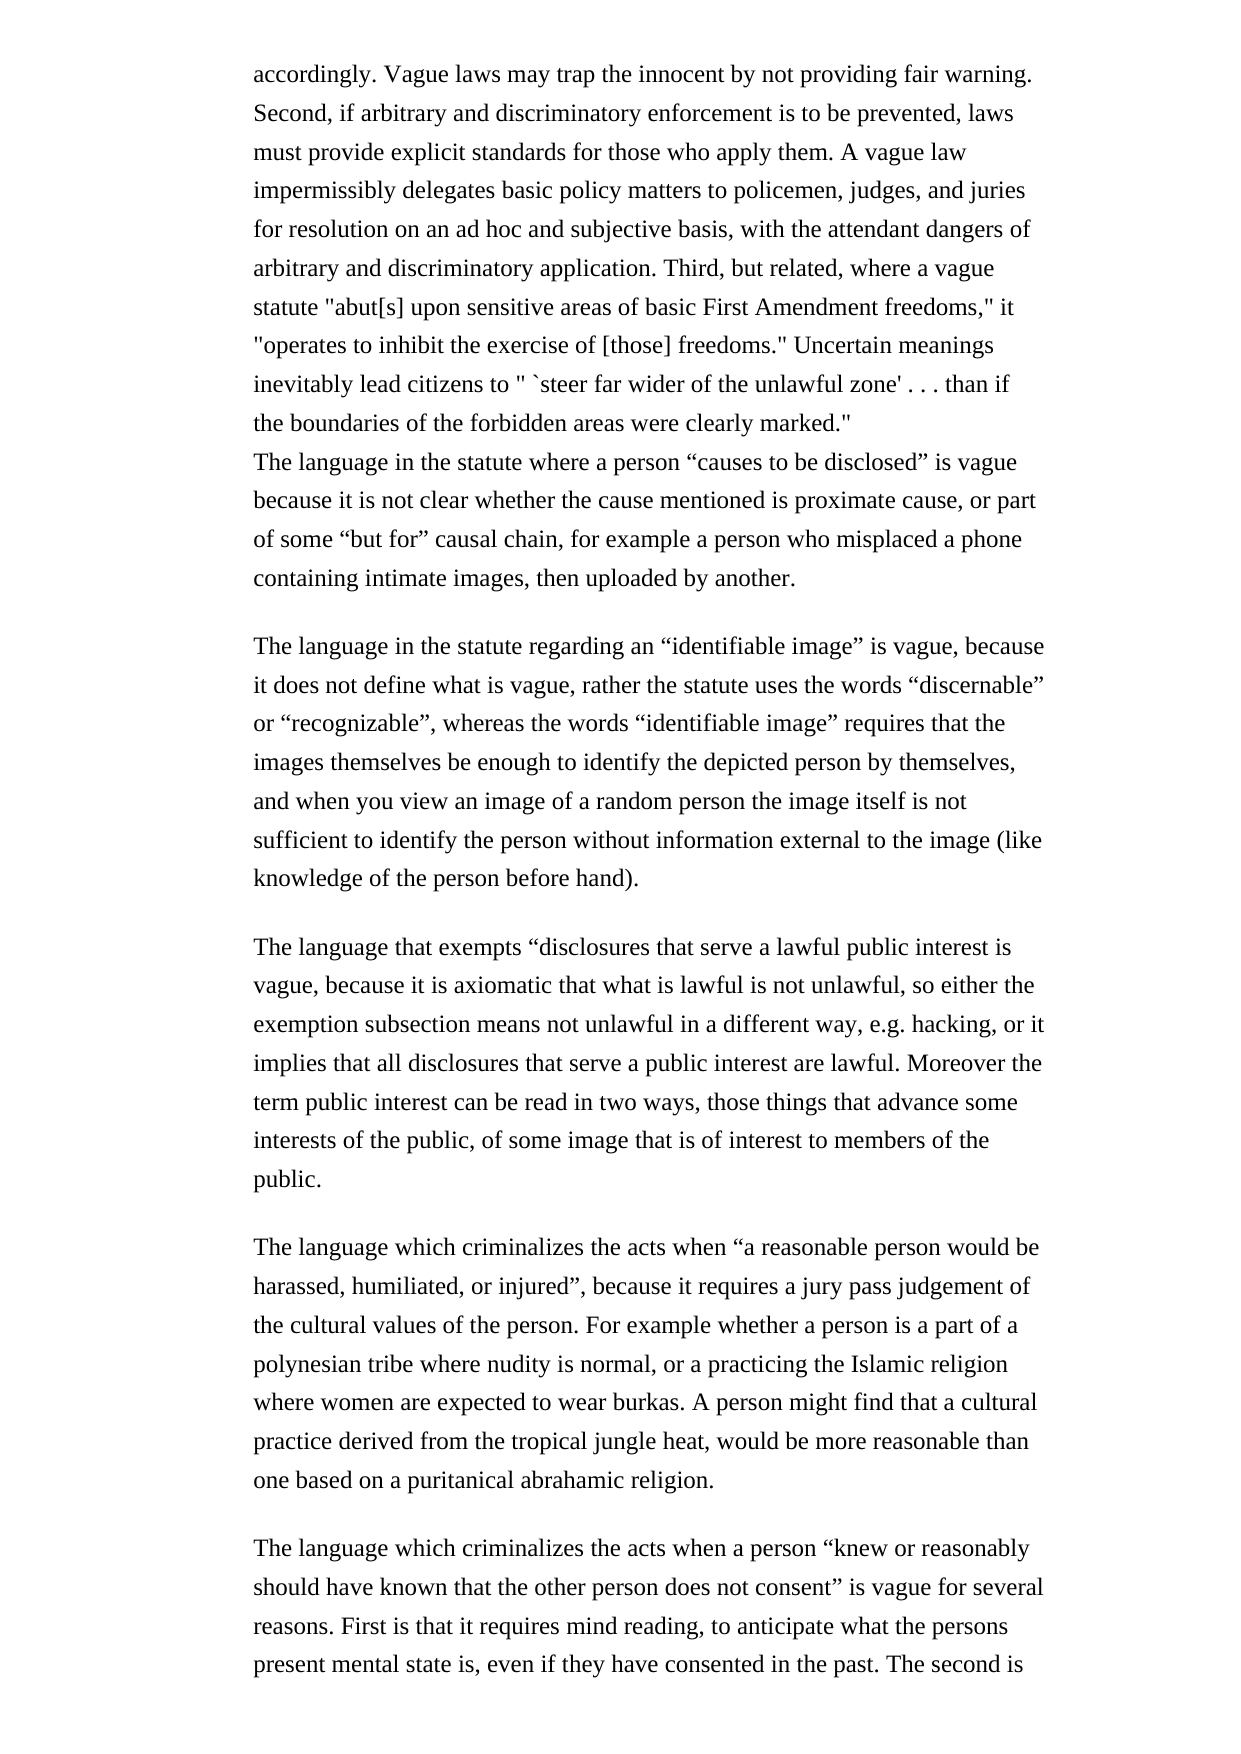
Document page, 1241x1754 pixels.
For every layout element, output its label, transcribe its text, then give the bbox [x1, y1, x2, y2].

text The language which criminalizes the acts when a person “knew or reasonably should have known that the other person does not consent” is vague for several reasons. First is that it requires mind reading, to anticipate what the persons present mental state is, even if they have consented in the past. The second is [253, 1533, 1046, 1678]
text The language which criminalizes the acts when “a reasonable person would be harassed, humiliated, or injured”, because it requires a jury pass judgement of the cultural values of the person. For example whether a person is a part of a polynesian tribe where nudity is normal, or a practicing the Islamic religion where women are expected to wear burkas. A person might find that a cultural practice derived from the tropical jungle heat, would be more reasonable than one based on a puritanical abrahamic religion. [253, 1232, 1046, 1494]
text The language that exempts “disclosures that serve a lawful public interest is vague, because it is axiomatic that what is lawful is not unlawful, so either the exemption subsection means not unlawful in a different way, e.g. hacking, or it implies that all disclosures that serve a public interest are lawful. Moreover the term public interest can be read in two ways, those things that advance some interests of the public, of some image that is of interest to members of the public. [253, 932, 1046, 1193]
text accordingly. Vague laws may trap the innocent by not providing fair warning. Second, if arbitrary and discriminatory enforcement is to be prevented, laws must provide explicit standards for those who apply them. A vague law impermissibly delegates basic policy matters to policemen, judges, and juries for resolution on an ad hoc and subjective basis, with the attendant dangers of arbitrary and discriminatory application. Third, but related, where a vague statute "abut[s] upon sensitive areas of basic First Amendment freedoms," it "operates to inhibit the exercise of [those] freedoms." Uncertain meanings inevitably lead citizens to " `steer far wider of the unlawful zone' . . . than if the boundaries of the forbidden areas were clearly marked." The language in the statute where a person “causes to be disclosed” is vague because it is not clear whether the cause mentioned is proximate cause, or part of some “but for” causal chain, for example a person who misplaced a phone containing intimate images, then uploaded by another. [253, 59, 1046, 592]
text The language in the statute regarding an “identifiable image” is vague, because it does not define what is vague, rather the statute uses the words “discernable” or “recognizable”, whereas the words “identifiable image” requires that the images themselves be enough to identify the depicted person by themselves, and when you view an image of a random person the image itself is not sufficient to identify the person without information external to the image (like knowledge of the person before hand). [253, 631, 1046, 892]
